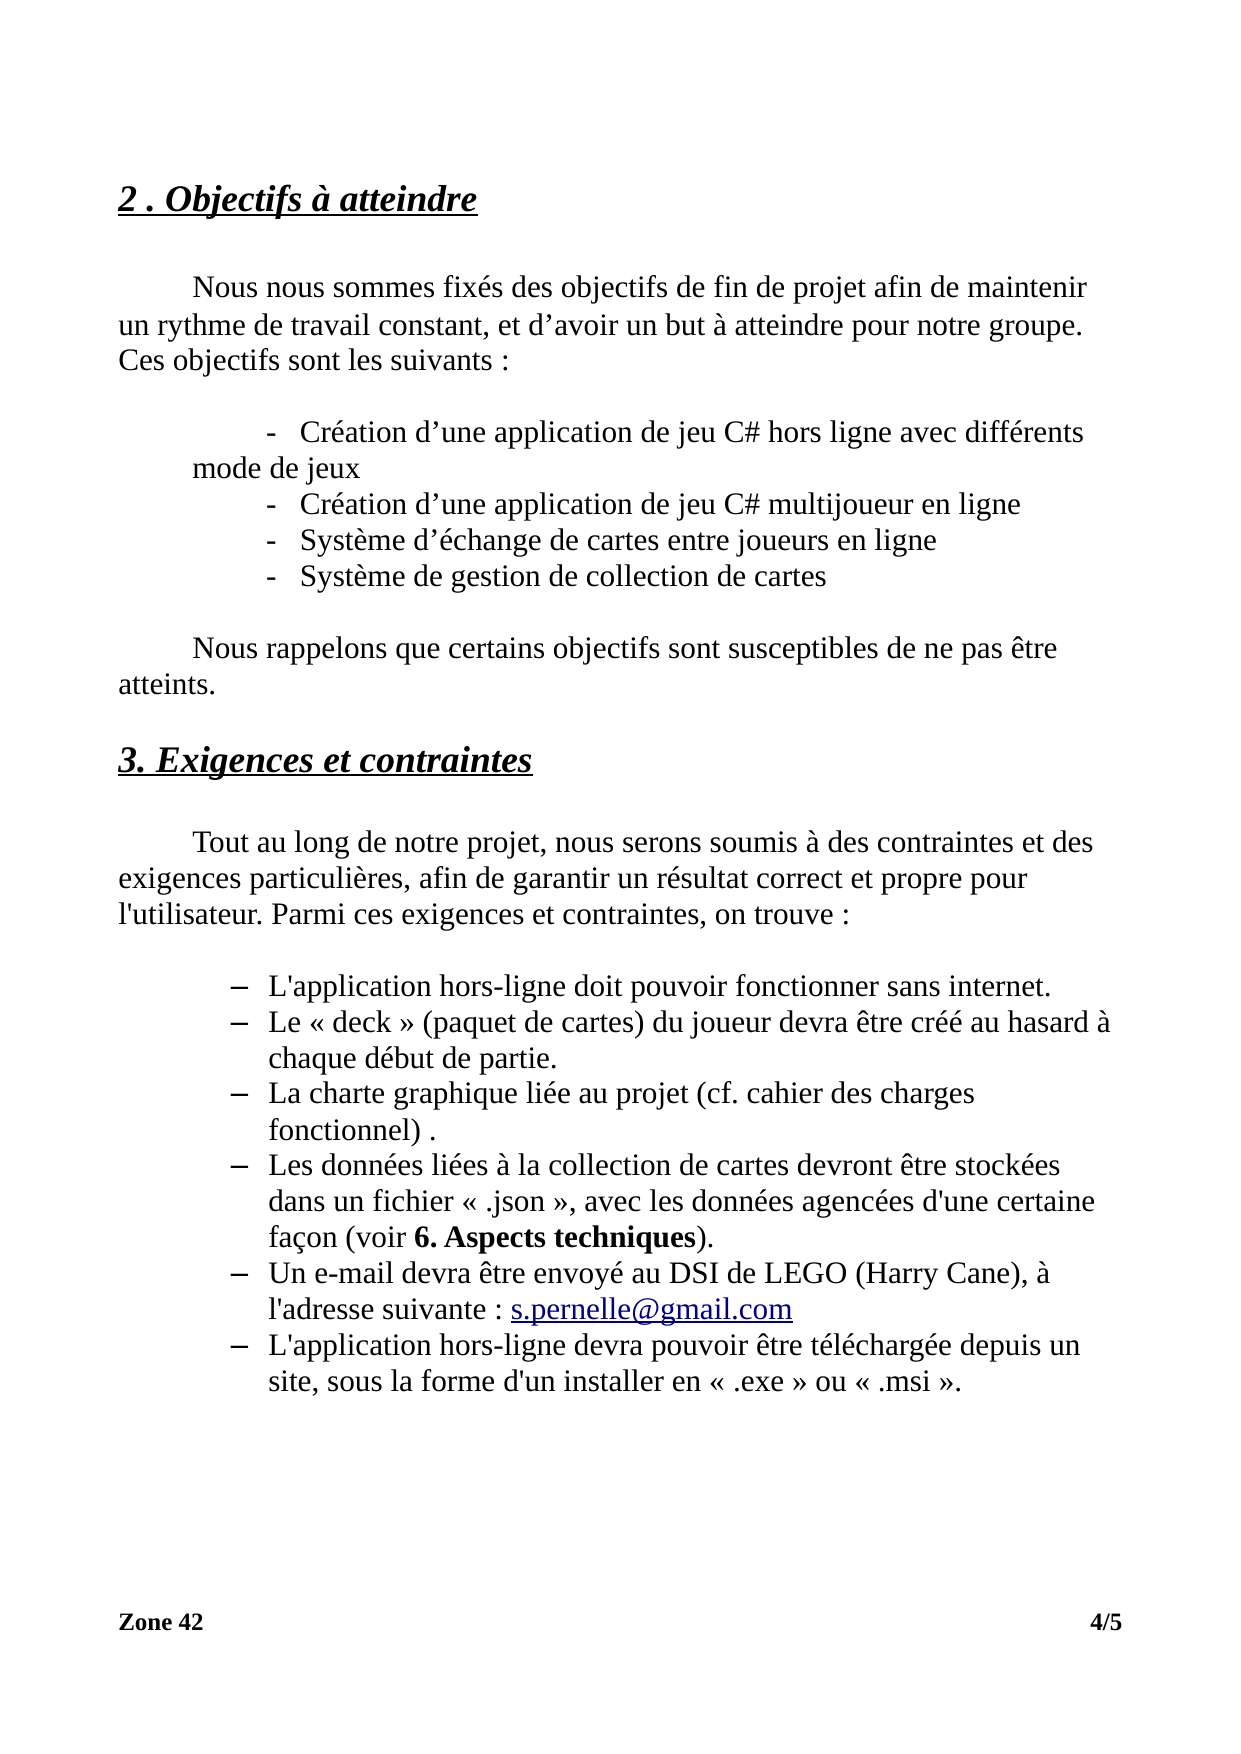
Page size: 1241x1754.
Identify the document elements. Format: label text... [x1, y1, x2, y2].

text 3. Exigences et contraintes [118, 737, 1122, 780]
text Nous nous sommes fixés des objectifs de fin de projet afin de maintenir un rythme de travail constant, et d’avoir un but à atteindre pour notre groupe. Ces objectifs sont les suivants : [118, 263, 1122, 378]
list La charte graphique liée au projet (cf. cahier des charges fonctionnel) . [231, 1075, 1122, 1147]
list Les données liées à la collection de cartes devront être stockées dans un fichier « .json », avec les données agencées d'une certaine façon (voir 6. Aspects techniques). [231, 1147, 1122, 1254]
list Un e-mail devra être envoyé au DSI de LEGO (Harry Cane), à l'adresse suivante : s.pernelle@gmail.com [231, 1254, 1122, 1326]
list L'application hors-ligne doit pouvoir fonctionner sans internet. [231, 967, 1122, 1003]
text Tout au long de notre projet, nous serons soumis à des contraintes et des exigences particulières, afin de garantir un résultat correct et propre pour l'utilisateur. Parmi ces exigences et contraintes, on trouve : [118, 823, 1122, 931]
list L'application hors-ligne devra pouvoir être téléchargée depuis un site, sous la forme d'un installer en « .exe » ou « .msi ». [231, 1326, 1122, 1398]
list Le « deck » (paquet de cartes) du joueur devra être créé au hasard à chaque début de partie. [231, 1003, 1122, 1075]
text - Création d’une application de jeu C# multijoueur en ligne [118, 485, 1122, 521]
text Nous rappelons que certains objectifs sont susceptibles de ne pas être atteints. [118, 629, 1122, 701]
text 2 . Objectifs à atteindre [118, 176, 1122, 219]
text - Système d’échange de cartes entre joueurs en ligne [118, 521, 1122, 557]
text - Système de gestion de collection de cartes [118, 557, 1122, 593]
text - Création d’une application de jeu C# hors ligne avec différents mode de jeux [118, 413, 1122, 485]
